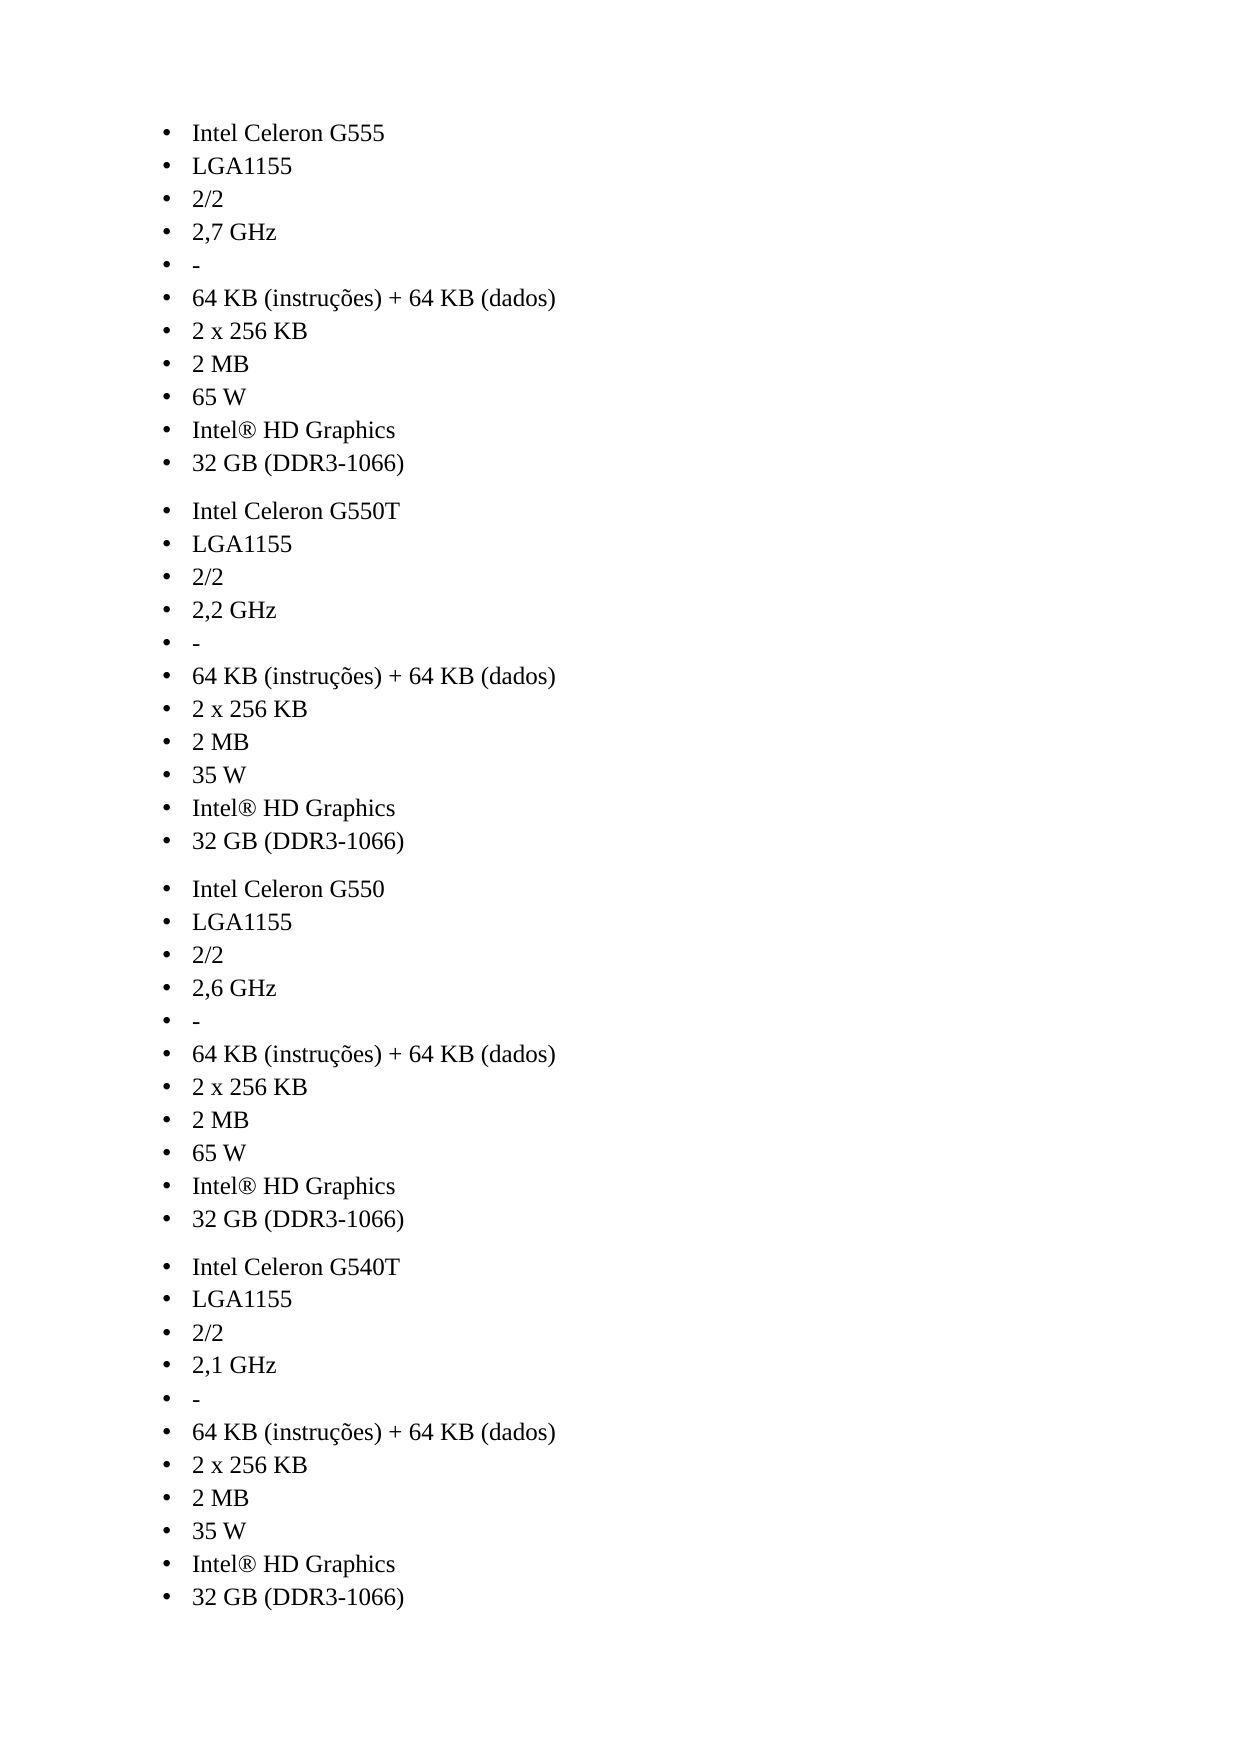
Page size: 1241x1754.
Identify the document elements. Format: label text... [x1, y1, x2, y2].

list 65 W [162, 1138, 1122, 1167]
list 35 W [162, 760, 1122, 789]
list 65 W [162, 382, 1122, 411]
list 2 x 256 KB [162, 316, 1122, 345]
list Intel® HD Graphics [162, 793, 1122, 822]
list 64 KB (instruções) + 64 KB (dados) [162, 283, 1122, 312]
list - [162, 1006, 1122, 1034]
list 2 x 256 KB [162, 1450, 1122, 1478]
list 32 GB (DDR3-1066) [162, 826, 1122, 855]
list 2 MB [162, 1483, 1122, 1511]
list 2 MB [162, 727, 1122, 756]
list 64 KB (instruções) + 64 KB (dados) [162, 661, 1122, 690]
list 35 W [162, 1516, 1122, 1544]
list 2/2 [162, 1318, 1122, 1346]
list Intel® HD Graphics [162, 415, 1122, 444]
list 2 MB [162, 1105, 1122, 1134]
list 2/2 [162, 562, 1122, 591]
list - [162, 628, 1122, 657]
list LGA1155 [162, 151, 1122, 180]
list 2/2 [162, 184, 1122, 213]
list - [162, 250, 1122, 279]
list 64 KB (instruções) + 64 KB (dados) [162, 1039, 1122, 1068]
list Intel Celeron G555 [162, 118, 1122, 147]
list 32 GB (DDR3-1066) [162, 448, 1122, 477]
list Intel Celeron G550 [162, 874, 1122, 902]
list LGA1155 [162, 907, 1122, 936]
list Intel® HD Graphics [162, 1549, 1122, 1577]
list 64 KB (instruções) + 64 KB (dados) [162, 1417, 1122, 1445]
list 2 x 256 KB [162, 694, 1122, 723]
list 2 x 256 KB [162, 1072, 1122, 1101]
list 2,1 GHz [162, 1351, 1122, 1379]
list 2 MB [162, 349, 1122, 378]
list 32 GB (DDR3-1066) [162, 1582, 1122, 1611]
list LGA1155 [162, 1284, 1122, 1313]
list 2,2 GHz [162, 595, 1122, 624]
list - [162, 1384, 1122, 1412]
list 2/2 [162, 940, 1122, 968]
list 2,7 GHz [162, 217, 1122, 246]
list 32 GB (DDR3-1066) [162, 1204, 1122, 1233]
list LGA1155 [162, 529, 1122, 558]
list Intel Celeron G550T [162, 496, 1122, 525]
list Intel Celeron G540T [162, 1252, 1122, 1280]
list 2,6 GHz [162, 973, 1122, 1002]
list Intel® HD Graphics [162, 1171, 1122, 1200]
